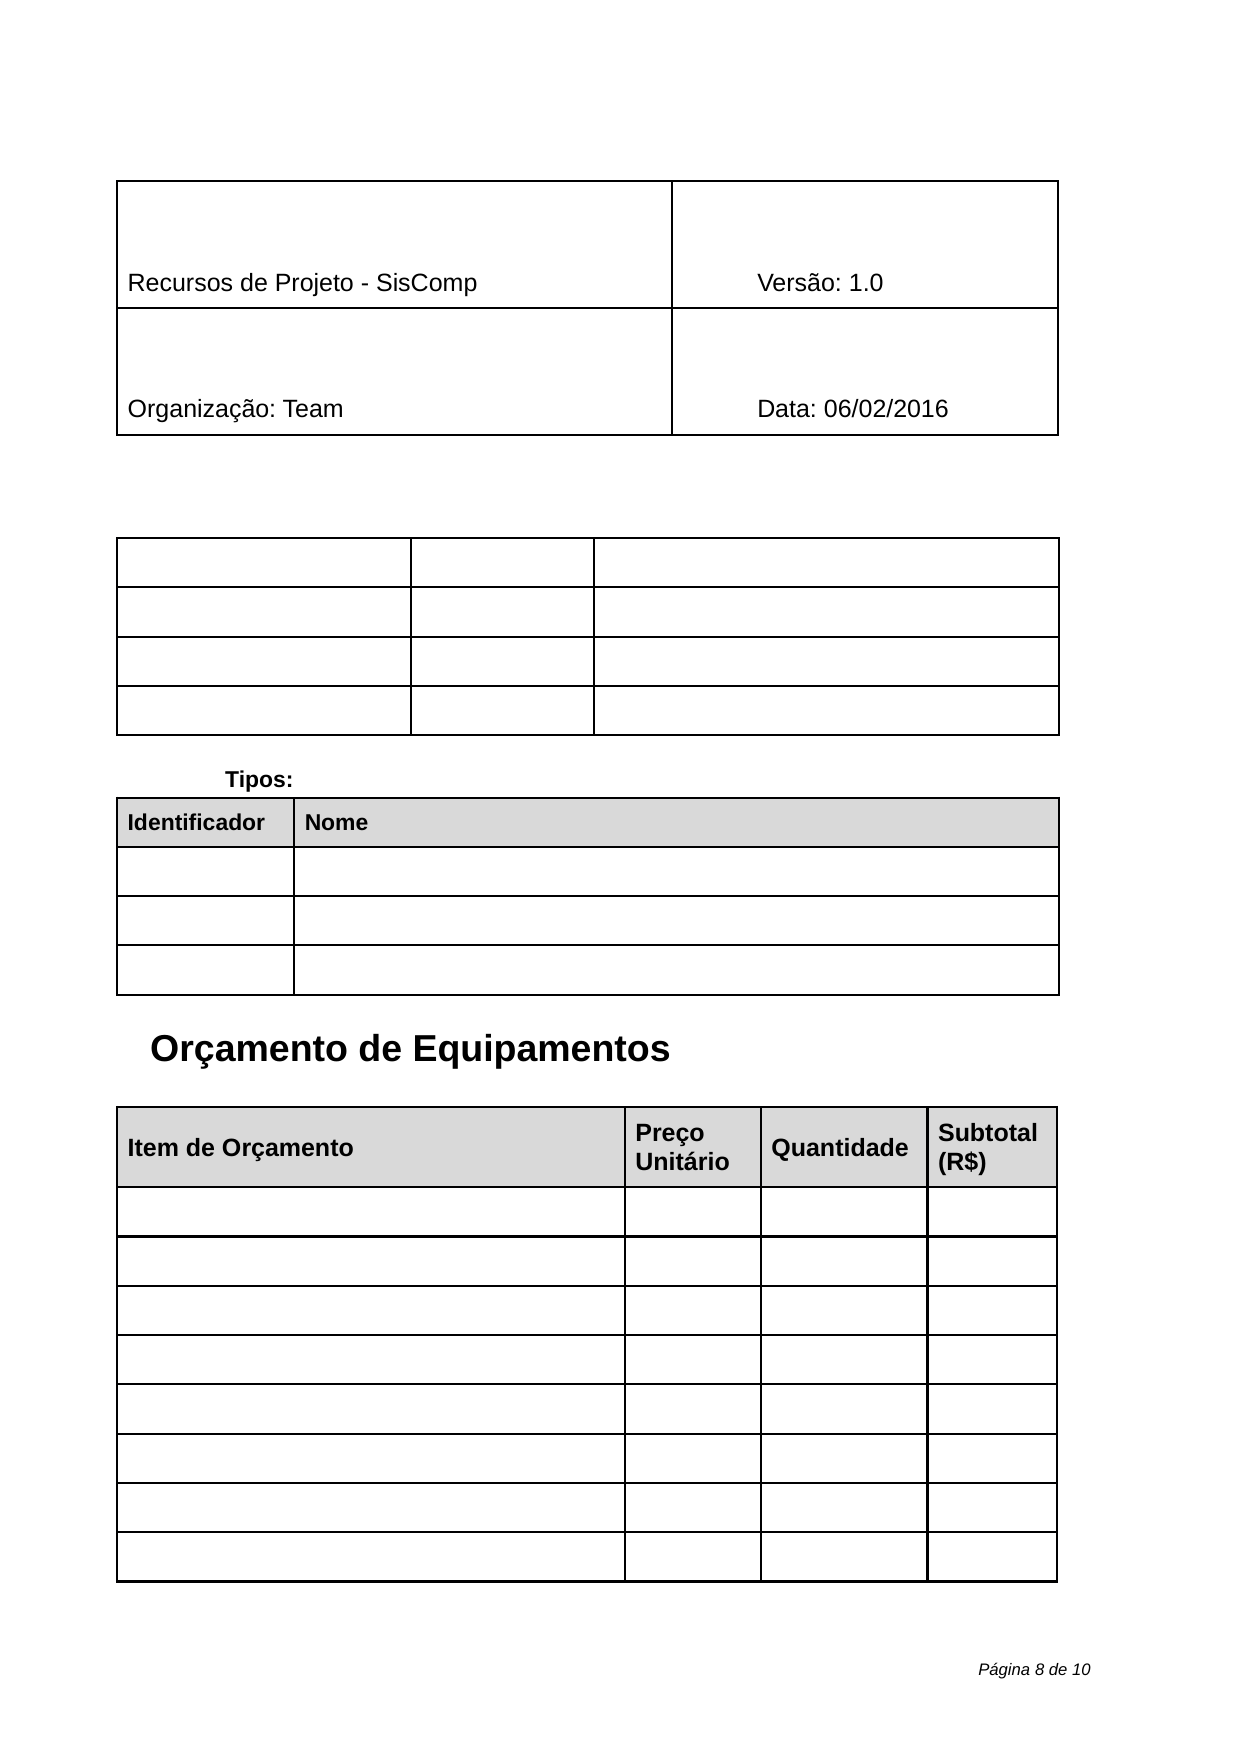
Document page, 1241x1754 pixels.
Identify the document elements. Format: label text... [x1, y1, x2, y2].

text Tipos: [150, 766, 1090, 793]
table_cell [762, 1287, 926, 1334]
table_cell [626, 1484, 760, 1531]
table_cell [595, 687, 1058, 734]
table_cell [412, 539, 593, 586]
table_cell [412, 638, 593, 685]
table_header Nome [295, 799, 1058, 846]
table_cell [762, 1336, 926, 1383]
table_cell [412, 588, 593, 636]
table_cell [118, 539, 410, 586]
table_cell [595, 588, 1058, 636]
table_cell [626, 1385, 760, 1432]
table_cell [626, 1287, 760, 1334]
table_cell [762, 1238, 926, 1285]
table_header Item de Orçamento [118, 1108, 624, 1186]
table_cell [412, 687, 593, 734]
table_cell [295, 848, 1058, 895]
table_cell [929, 1385, 1056, 1432]
table_cell [295, 946, 1058, 994]
table_cell [929, 1238, 1056, 1285]
table_cell [118, 1435, 624, 1482]
table_cell [595, 638, 1058, 685]
table_cell [118, 687, 410, 734]
table_cell [762, 1484, 926, 1531]
table_header Subtotal (R$) [929, 1108, 1056, 1186]
table_header Quantidade [762, 1108, 926, 1186]
table_cell [118, 946, 293, 994]
subtitle Orçamento de Equipamentos [150, 1026, 1090, 1069]
table_cell [762, 1188, 926, 1235]
table_cell [626, 1533, 760, 1580]
table_cell [118, 897, 293, 944]
table_cell [118, 1238, 624, 1285]
table_cell [929, 1484, 1056, 1531]
table_cell [118, 1484, 624, 1531]
table_cell [118, 1188, 624, 1235]
table_header Preço Unitário [626, 1108, 760, 1186]
table_cell [118, 1533, 624, 1580]
table_cell [762, 1385, 926, 1432]
table_cell [118, 1385, 624, 1432]
table_cell [762, 1435, 926, 1482]
table_cell [118, 848, 293, 895]
table_cell [626, 1238, 760, 1285]
table_header Identificador [118, 799, 293, 846]
table_cell [626, 1336, 760, 1383]
table_cell [118, 1336, 624, 1383]
table_cell [626, 1188, 760, 1235]
table_cell [595, 539, 1058, 586]
table_cell [929, 1287, 1056, 1334]
table_cell [762, 1533, 926, 1580]
table_cell [295, 897, 1058, 944]
table_cell [929, 1533, 1056, 1580]
table_cell [118, 638, 410, 685]
table_cell [929, 1435, 1056, 1482]
table_cell [118, 1287, 624, 1334]
table_cell [929, 1336, 1056, 1383]
table_cell [626, 1435, 760, 1482]
table_cell [118, 588, 410, 636]
table_cell [929, 1188, 1056, 1235]
